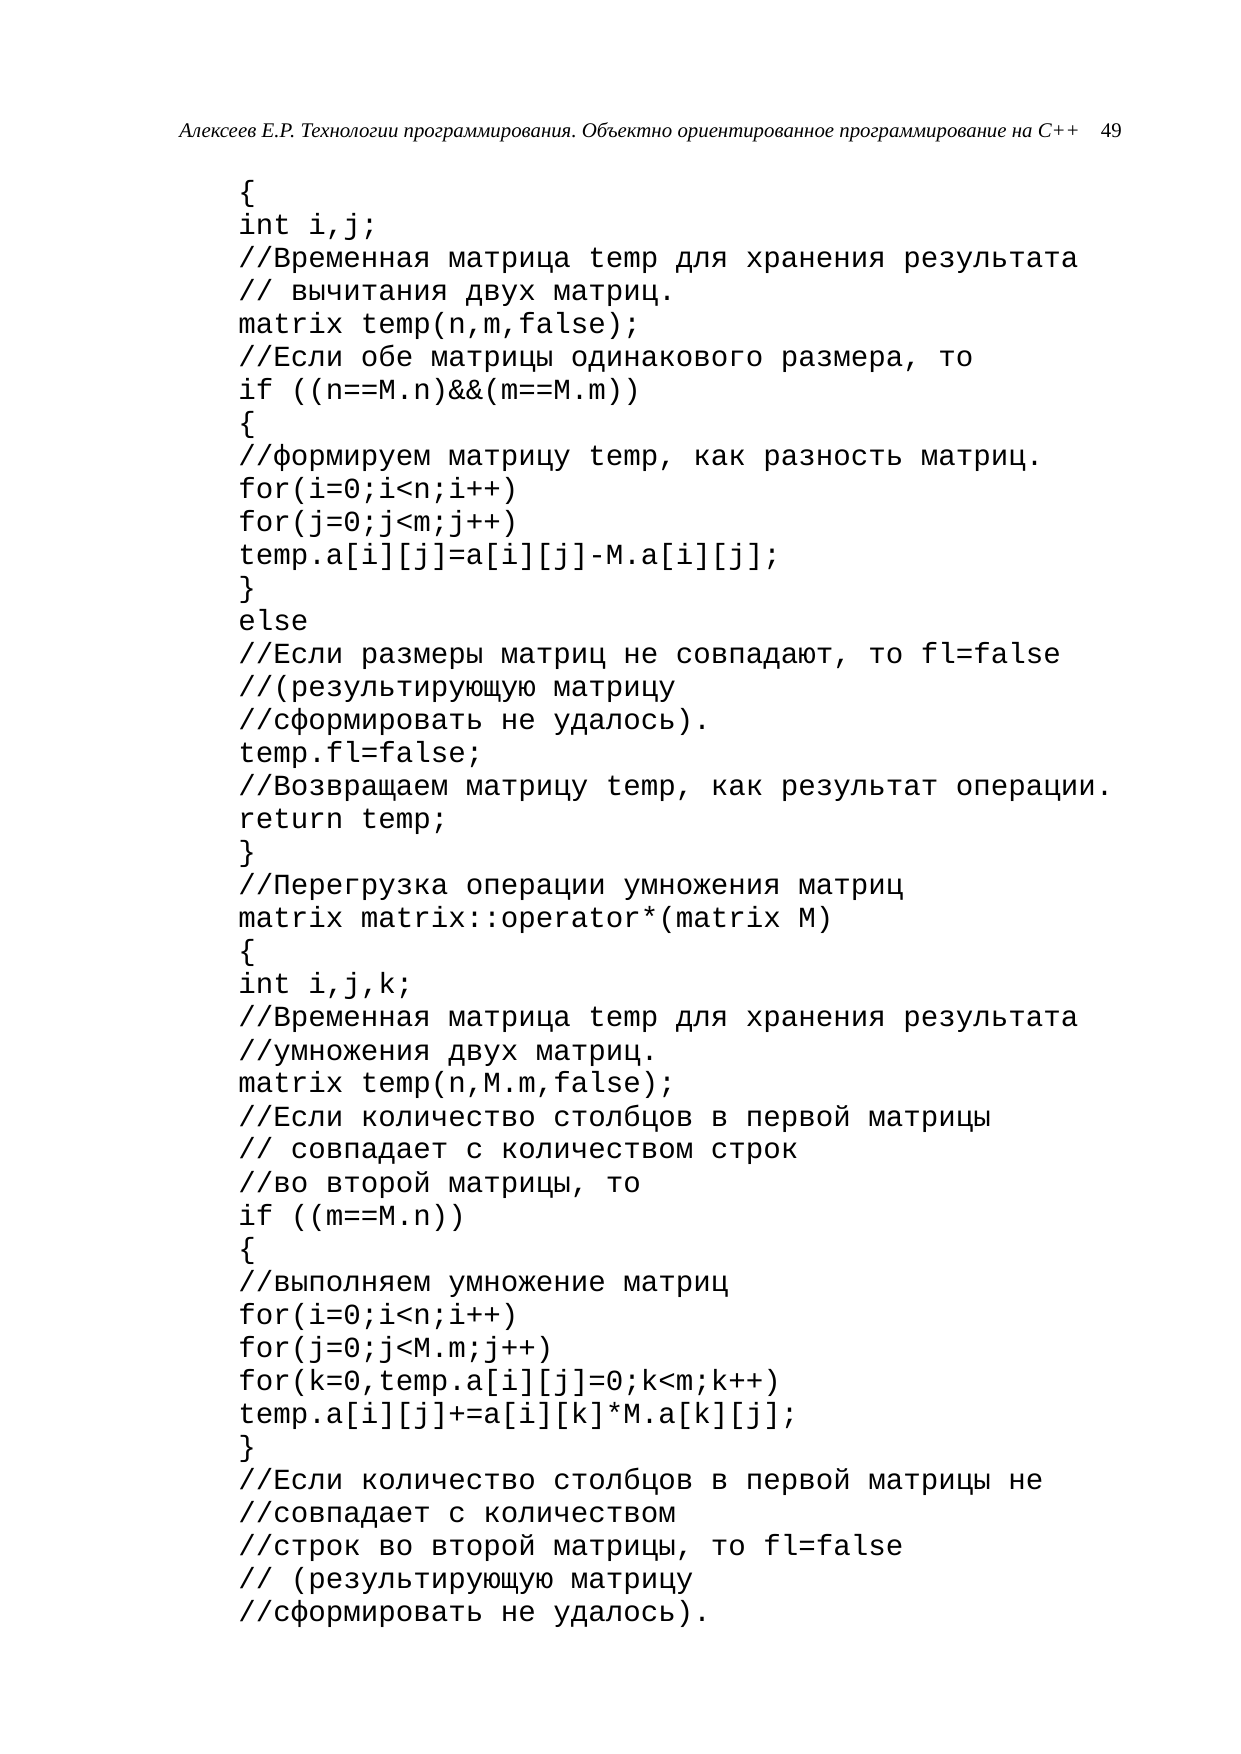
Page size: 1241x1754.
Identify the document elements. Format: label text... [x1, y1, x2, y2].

text else [238, 606, 1121, 639]
text //строк во второй матрицы, то fl=false [238, 1531, 1121, 1564]
text } [238, 837, 1121, 871]
text //умножения двух матриц. [238, 1036, 1121, 1069]
text //Возвращаем матрицу temp, как результат операции. [238, 771, 1121, 804]
text matrix temp(n,m,false); [238, 309, 1121, 342]
text matrix matrix::operator*(matrix M) [238, 903, 1121, 937]
text if ((n==M.n)&&(m==M.m)) [238, 375, 1121, 408]
text for(j=0;j<m;j++) [238, 507, 1121, 540]
text //сформировать не удалось). [238, 705, 1121, 738]
text //Перегрузка операции умножения матриц [238, 871, 1121, 903]
text //(результирующую матрицу [238, 672, 1121, 705]
text temp.a[i][j]=a[i][j]-M.a[i][j]; [238, 540, 1121, 573]
text { [238, 937, 1121, 969]
text //выполняем умножение матриц [238, 1267, 1121, 1300]
text for(j=0;j<M.m;j++) [238, 1333, 1121, 1366]
text matrix temp(n,M.m,false); [238, 1069, 1121, 1102]
text //совпадает с количеством [238, 1498, 1121, 1531]
text //Если количество столбцов в первой матрицы не [238, 1465, 1121, 1498]
text //во второй матрицы, то [238, 1168, 1121, 1201]
text for(i=0;i<n;i++) [238, 1300, 1121, 1333]
text temp.a[i][j]+=a[i][k]*M.a[k][j]; [238, 1399, 1121, 1432]
text //Если обе матрицы одинакового размера, то [238, 342, 1121, 375]
text } [238, 573, 1121, 606]
text //Временная матрица temp для хранения результата [238, 1003, 1121, 1036]
text //Если размеры матриц не совпадают, то fl=false [238, 639, 1121, 672]
text { [238, 177, 1121, 210]
text //сформировать не удалось). [238, 1597, 1121, 1630]
text //Временная матрица temp для хранения результата [238, 243, 1121, 276]
text temp.fl=false; [238, 738, 1121, 771]
text int i,j; [238, 210, 1121, 243]
text //формируем матрицу temp, как разность матриц. [238, 441, 1121, 474]
text return temp; [238, 804, 1121, 837]
text //Если количество столбцов в первой матрицы [238, 1102, 1121, 1135]
text // совпадает с количеством строк [238, 1135, 1121, 1168]
text { [238, 1234, 1121, 1267]
text // вычитания двух матриц. [238, 276, 1121, 309]
text // (результирующую матрицу [238, 1564, 1121, 1597]
text int i,j,k; [238, 969, 1121, 1003]
text { [238, 408, 1121, 441]
text } [238, 1432, 1121, 1465]
text for(i=0;i<n;i++) [238, 474, 1121, 507]
text for(k=0,temp.a[i][j]=0;k<m;k++) [238, 1366, 1121, 1399]
text if ((m==M.n)) [238, 1201, 1121, 1234]
